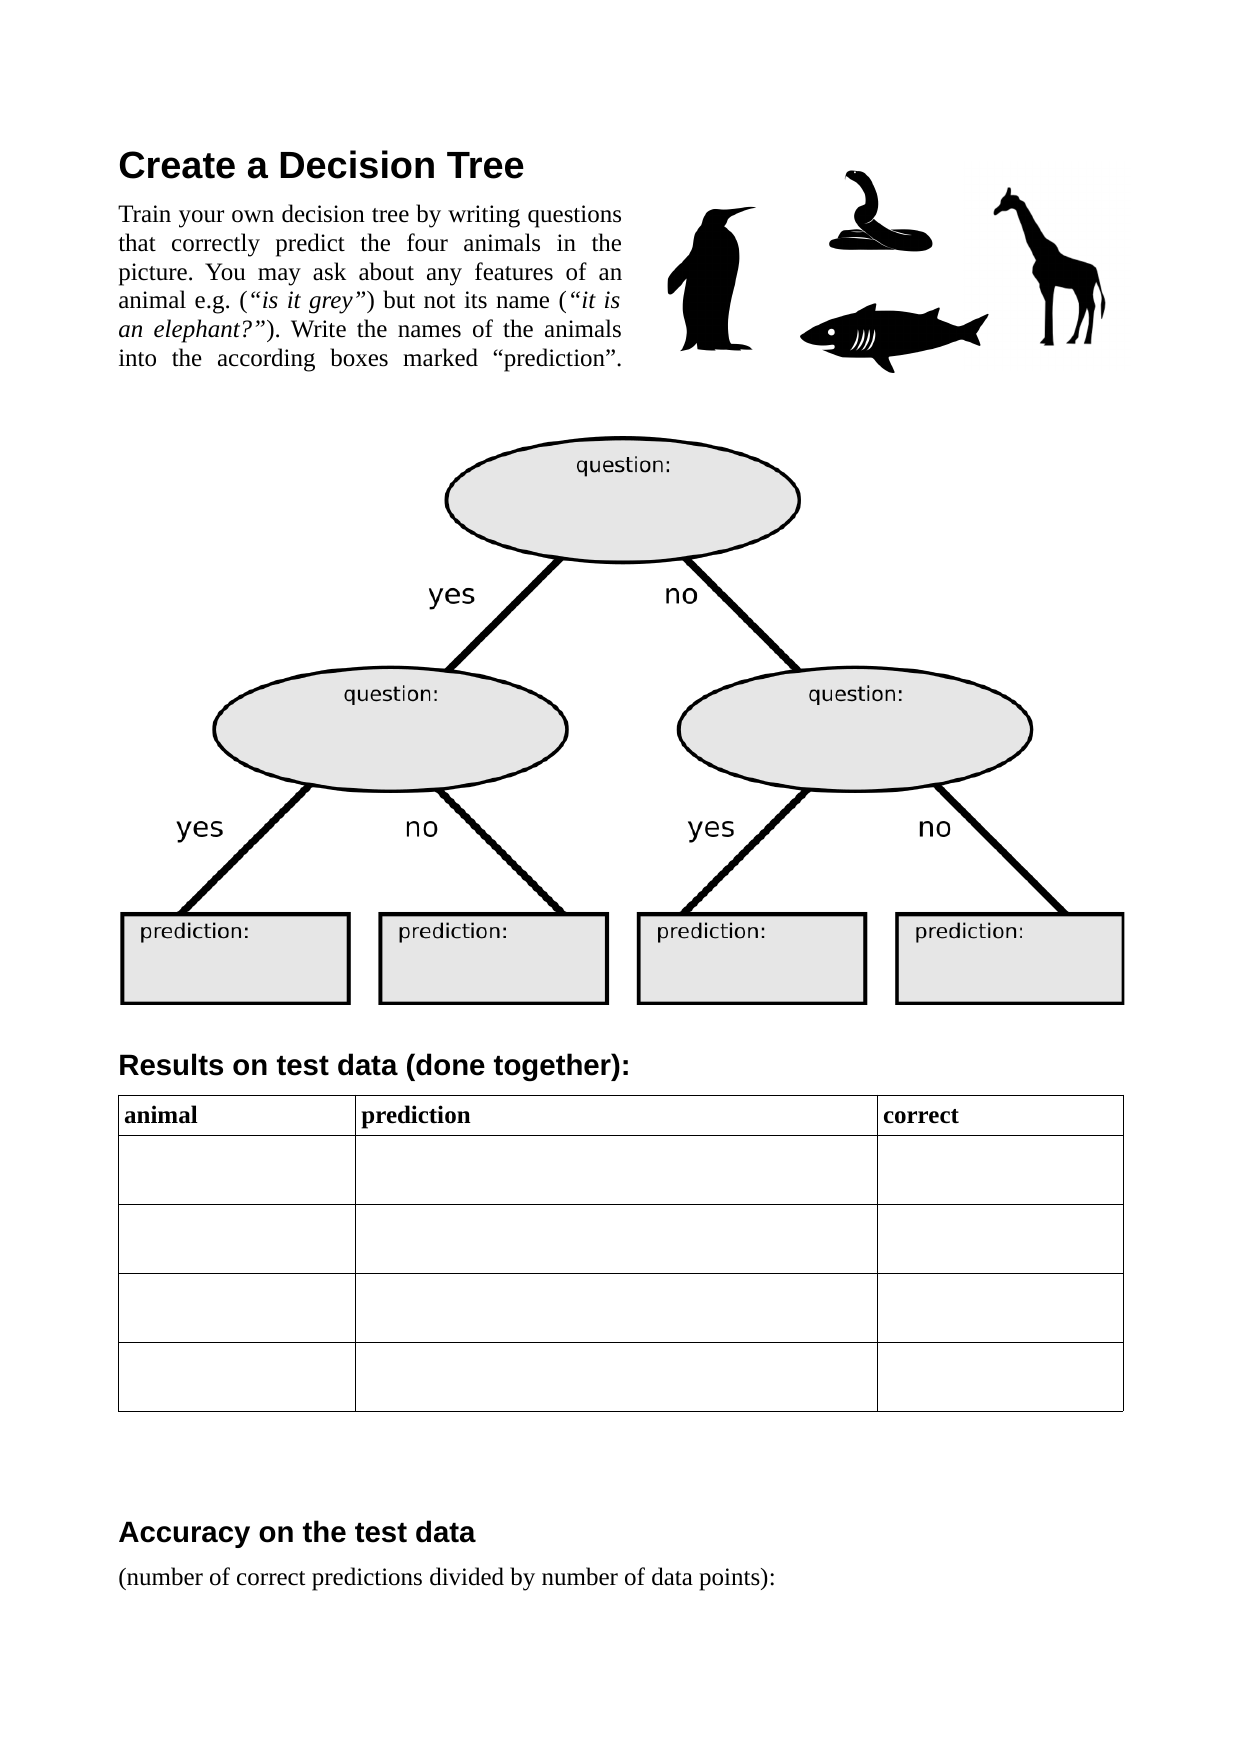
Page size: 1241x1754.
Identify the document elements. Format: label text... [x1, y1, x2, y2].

table_header animal [119, 1096, 355, 1135]
table_cell [878, 1274, 1123, 1342]
text Train your own decision tree by writing questions that correctly predict the four animals in the picture. You may ask about any features of an animal e.g. (“is it grey”) but not its name (“it is an elephant?”). Write the names of the animals into the according boxes marked “prediction”. [118, 199, 1122, 401]
text (number of correct predictions divided by number of data points): [118, 1562, 1122, 1590]
subtitle Accuracy on the test data [118, 1515, 1122, 1549]
table_cell [119, 1343, 355, 1411]
subtitle Create a Decision Tree [118, 143, 1122, 187]
table_cell [119, 1136, 355, 1204]
table_cell [878, 1136, 1123, 1204]
table_cell [878, 1343, 1123, 1411]
subtitle Results on test data (done together): [118, 1048, 1122, 1082]
table_cell [356, 1343, 877, 1411]
table_cell [356, 1205, 877, 1273]
table_cell [356, 1274, 877, 1342]
picture [667, 161, 1132, 373]
table_header prediction [356, 1096, 877, 1135]
picture [120, 436, 1125, 1005]
table_cell [119, 1205, 355, 1273]
table_cell [356, 1136, 877, 1204]
table_cell [119, 1274, 355, 1342]
table_header correct [878, 1096, 1123, 1135]
table_cell [878, 1205, 1123, 1273]
